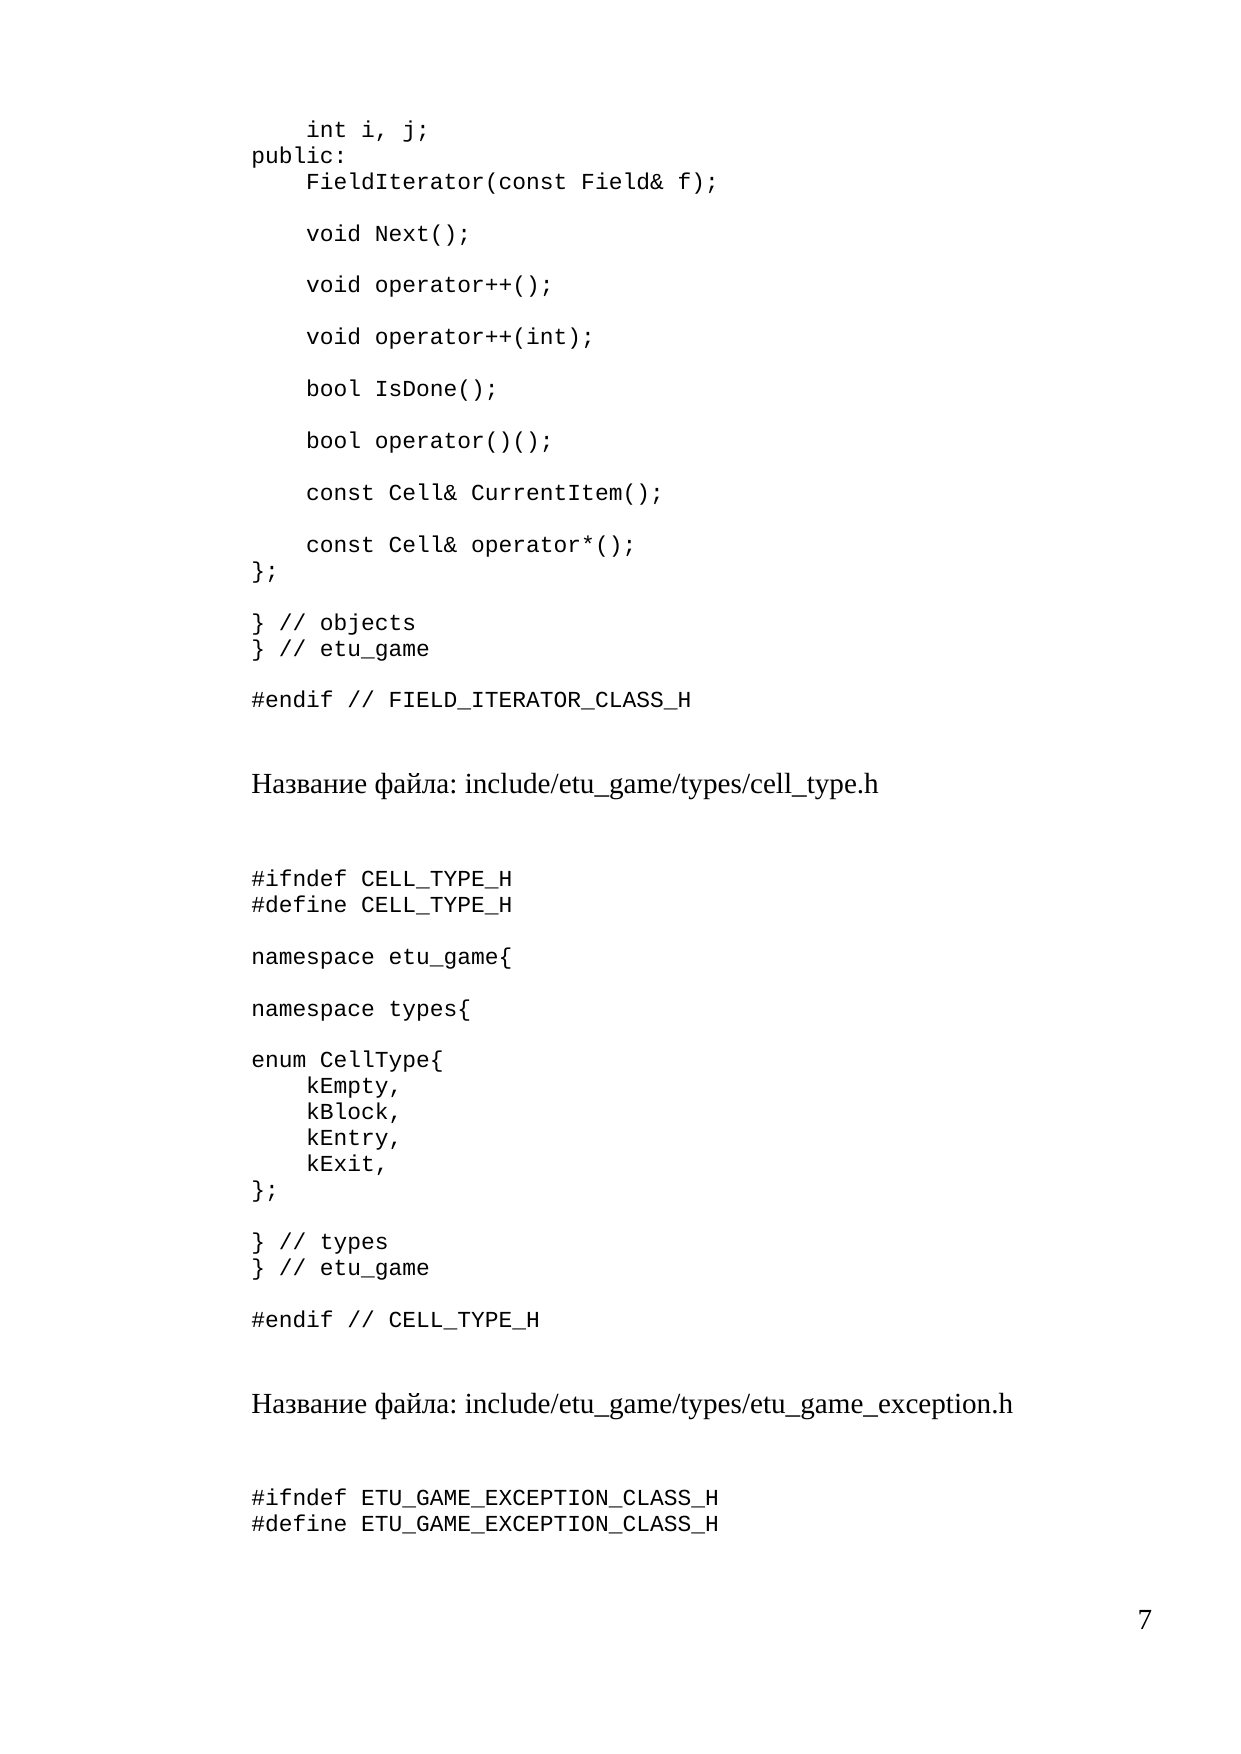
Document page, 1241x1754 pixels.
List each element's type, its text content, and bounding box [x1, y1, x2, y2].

text kEmpty, [177, 1075, 1152, 1101]
text } // etu_game [177, 637, 1152, 663]
text #define ETU_GAME_EXCEPTION_CLASS_H [177, 1512, 1152, 1538]
text bool operator()(); [177, 429, 1152, 455]
text } // objects [177, 611, 1152, 637]
text } // types [177, 1230, 1152, 1256]
text void Next(); [177, 222, 1152, 248]
text namespace etu_game{ [177, 945, 1152, 971]
text public: [177, 144, 1152, 170]
text bool IsDone(); [177, 377, 1152, 403]
text const Cell& CurrentItem(); [177, 481, 1152, 507]
text #ifndef CELL_TYPE_H [177, 867, 1152, 893]
text FieldIterator(const Field& f); [177, 170, 1152, 196]
text #ifndef ETU_GAME_EXCEPTION_CLASS_H [177, 1487, 1152, 1512]
text #endif // FIELD_ITERATOR_CLASS_H [177, 689, 1152, 715]
text namespace types{ [177, 997, 1152, 1023]
text kExit, [177, 1152, 1152, 1178]
text Название файла: include/etu_game/types/etu_game_exception.h [177, 1386, 1152, 1419]
text } // etu_game [177, 1256, 1152, 1282]
text #define CELL_TYPE_H [177, 893, 1152, 919]
text kBlock, [177, 1101, 1152, 1127]
text kEntry, [177, 1127, 1152, 1152]
text Название файла: include/etu_game/types/cell_type.h [177, 767, 1152, 800]
text void operator++(); [177, 274, 1152, 300]
text #endif // CELL_TYPE_H [177, 1308, 1152, 1334]
text }; [177, 559, 1152, 585]
text }; [177, 1178, 1152, 1204]
text void operator++(int); [177, 326, 1152, 352]
text int i, j; [177, 118, 1152, 144]
text const Cell& operator*(); [177, 533, 1152, 559]
text enum CellType{ [177, 1049, 1152, 1075]
